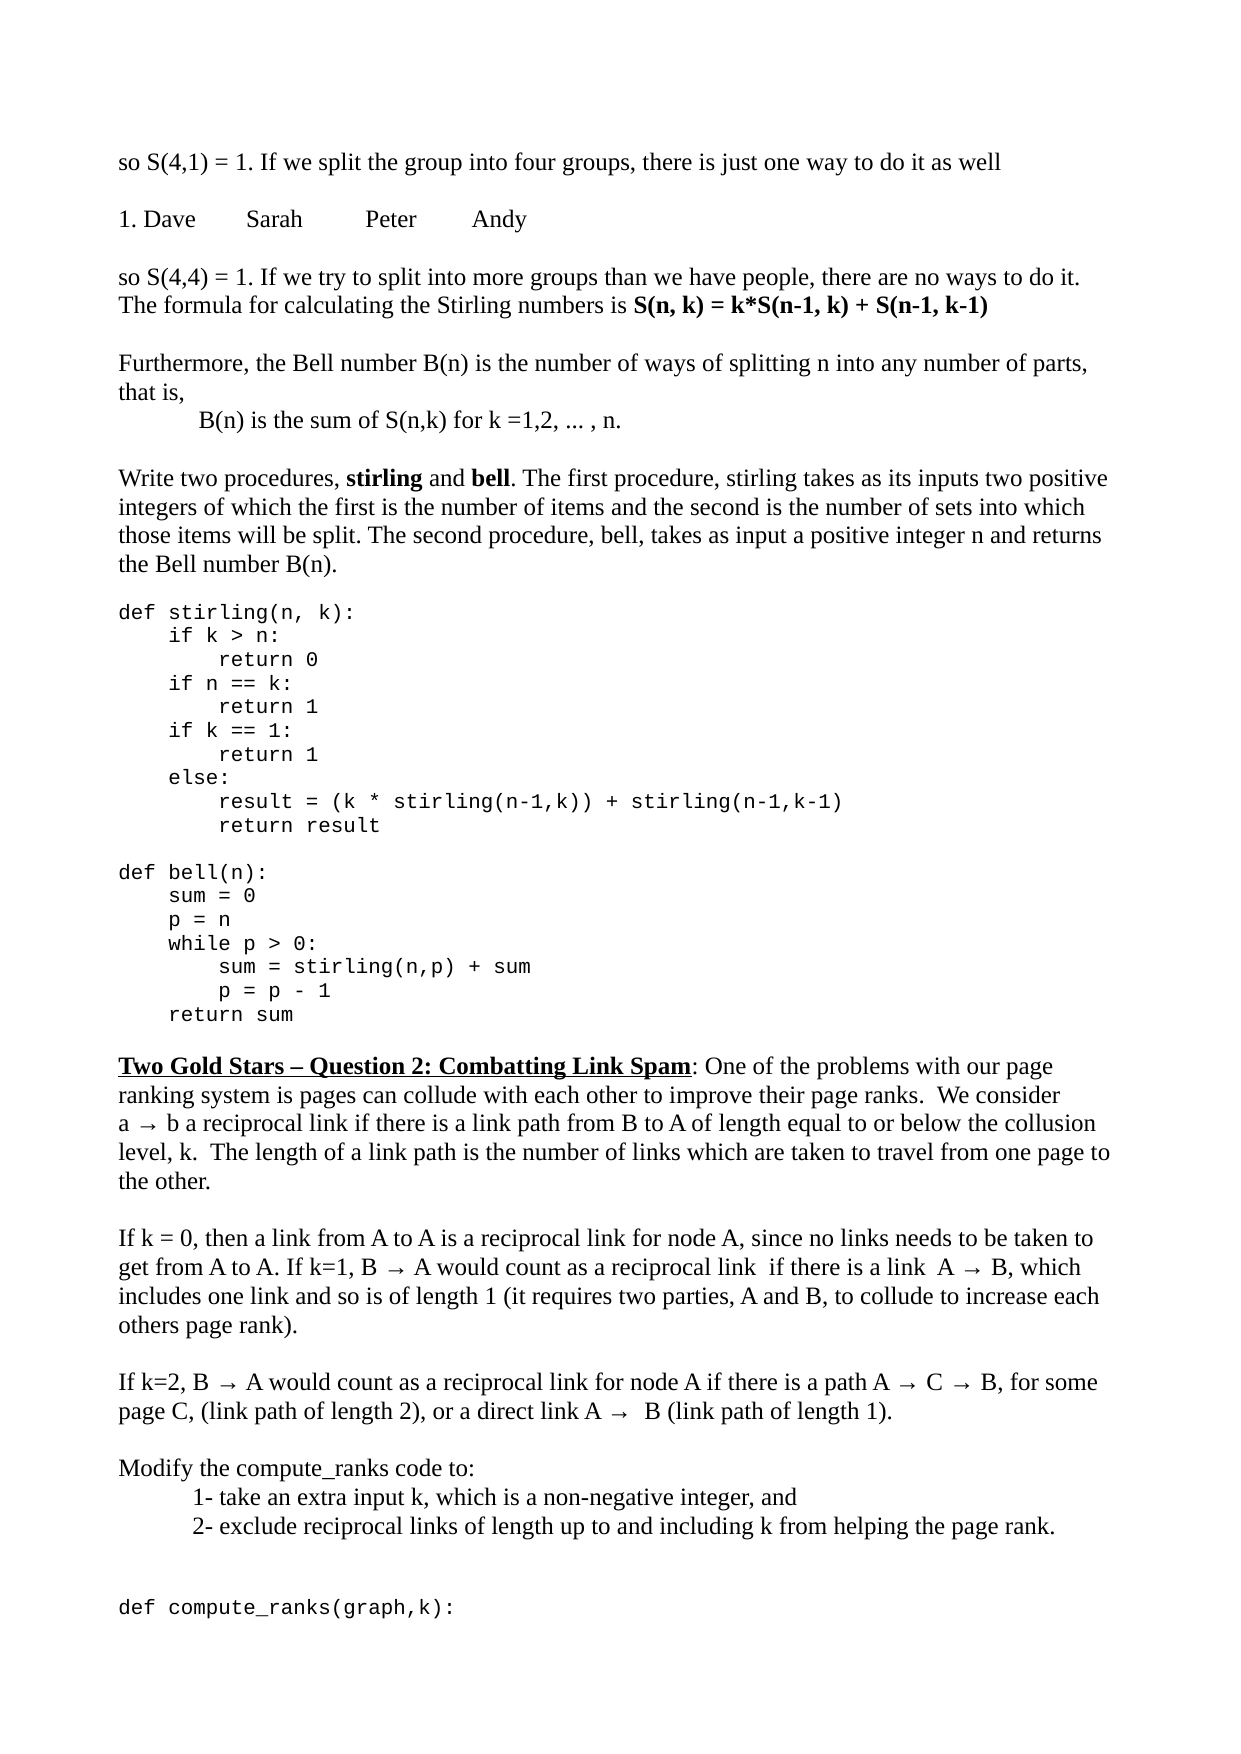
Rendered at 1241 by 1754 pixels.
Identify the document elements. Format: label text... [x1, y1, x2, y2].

text return 1 [118, 744, 1122, 767]
text if n == k: [118, 673, 1122, 696]
text p = p - 1 [118, 980, 1122, 1004]
text if k == 1: [118, 720, 1122, 744]
text 1. Dave Sarah Peter Andy [118, 204, 1122, 233]
text Furthermore, the Bell number B(n) is the number of ways of splitting n into any number of parts, that is, [118, 348, 1122, 406]
text a → b a reciprocal link if there is a link path from B to A of length equal to or below the collusion level, k. The length of a link path is the number of links which are taken to travel from one page to the other. [118, 1108, 1122, 1195]
text p = n [118, 909, 1122, 933]
text sum = 0 [118, 886, 1122, 909]
text return 0 [118, 649, 1122, 673]
text If k = 0, then a link from A to A is a reciprocal link for node A, since no links needs to be taken to get from A to A. If k=1, B → A would count as a reciprocal link if there is a link A → B, which includes one link and so is of length 1 (it requires two parties, A and B, to collude to increase each others page rank). [118, 1223, 1122, 1338]
text Write two procedures, stirling and bell. The first procedure, stirling takes as its inputs two positive integers of which the first is the number of items and the second is the number of sets into which those items will be split. The second procedure, bell, takes as input a positive integer n and returns the Bell number B(n). [118, 463, 1122, 578]
text B(n) is the sum of S(n,k) for k =1,2, ... , n. [118, 406, 1122, 434]
text return result [118, 814, 1122, 838]
text so S(4,1) = 1. If we split the group into four groups, there is just one way to do it as well [118, 147, 1122, 176]
text Two Gold Stars – Question 2: Combatting Link Spam: One of the problems with our page ranking system is pages can collude with each other to improve their page ranks. We consider [118, 1051, 1122, 1108]
text def stirling(n, k): [118, 602, 1122, 625]
text return 1 [118, 696, 1122, 720]
text while p > 0: [118, 933, 1122, 956]
text result = (k * stirling(n-1,k)) + stirling(n-1,k-1) [118, 791, 1122, 814]
text sum = stirling(n,p) + sum [118, 956, 1122, 980]
text If k=2, B → A would count as a reciprocal link for node A if there is a path A → C → B, for some page C, (link path of length 2), or a direct link A → B (link path of length 1). [118, 1367, 1122, 1425]
text Modify the compute_ranks code to: [118, 1453, 1122, 1482]
text def compute_ranks(graph,k): [118, 1597, 1122, 1621]
text 1- take an extra input k, which is a non-negative integer, and [118, 1482, 1122, 1511]
text def bell(n): [118, 862, 1122, 886]
text so S(4,4) = 1. If we try to split into more groups than we have people, there are no ways to do it. The formula for calculating the Stirling numbers is S(n, k) = k*S(n-1, k) + S(n-1, k-1) [118, 262, 1122, 319]
text else: [118, 767, 1122, 791]
text 2- exclude reciprocal links of length up to and including k from helping the page rank. [118, 1511, 1122, 1540]
text if k > n: [118, 625, 1122, 649]
text return sum [118, 1004, 1122, 1027]
